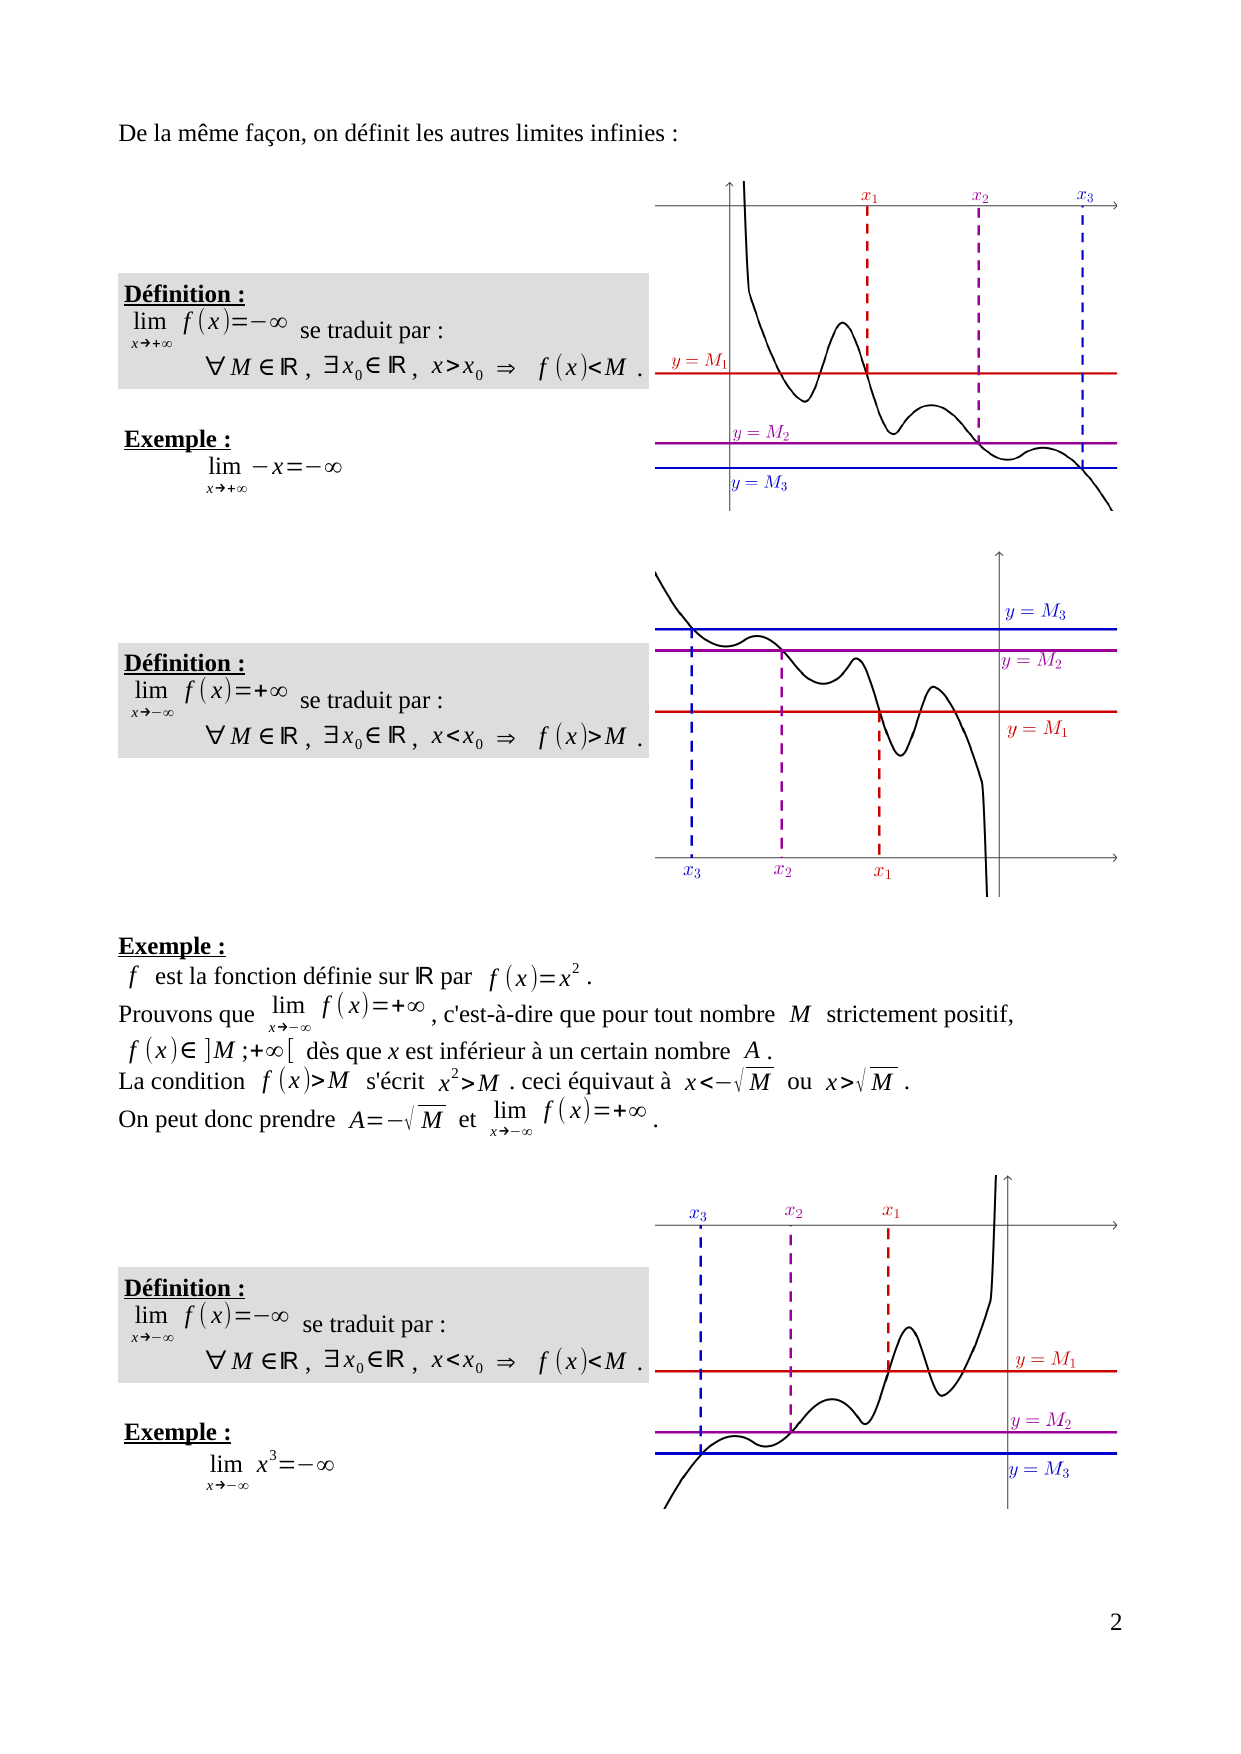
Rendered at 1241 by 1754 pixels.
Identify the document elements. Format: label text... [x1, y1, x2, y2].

table_header [118, 176, 649, 273]
table_cell Exemple : [118, 1383, 649, 1543]
table_header [649, 1169, 1123, 1543]
text Prouvons que , c'est-à-dire que pour tout nombre strictement positif, dès que x est inférieur à un certain nombre . [118, 992, 1122, 1065]
text De la même façon, on définit les autres limites infinies : [118, 118, 1122, 147]
table_cell [649, 545, 1123, 931]
table_cell Définition : se traduit par : , , ⇒ . [118, 1267, 649, 1383]
table_cell [118, 759, 649, 931]
table_cell Définition : se traduit par : , , ⇒ . [118, 273, 649, 389]
text On peut donc prendre et . [118, 1096, 1122, 1140]
text est la fonction définie sur ℝ par . [118, 960, 1122, 992]
table_cell [118, 545, 649, 642]
text La condition s'écrit . ceci équivaut à ou . [118, 1065, 1122, 1096]
table_cell Exemple : [118, 389, 649, 545]
table_header [118, 1169, 649, 1267]
table_header [649, 176, 1123, 545]
text Exemple : [118, 931, 1122, 960]
table_cell Définition : se traduit par : , , ⇒ . [118, 643, 649, 758]
